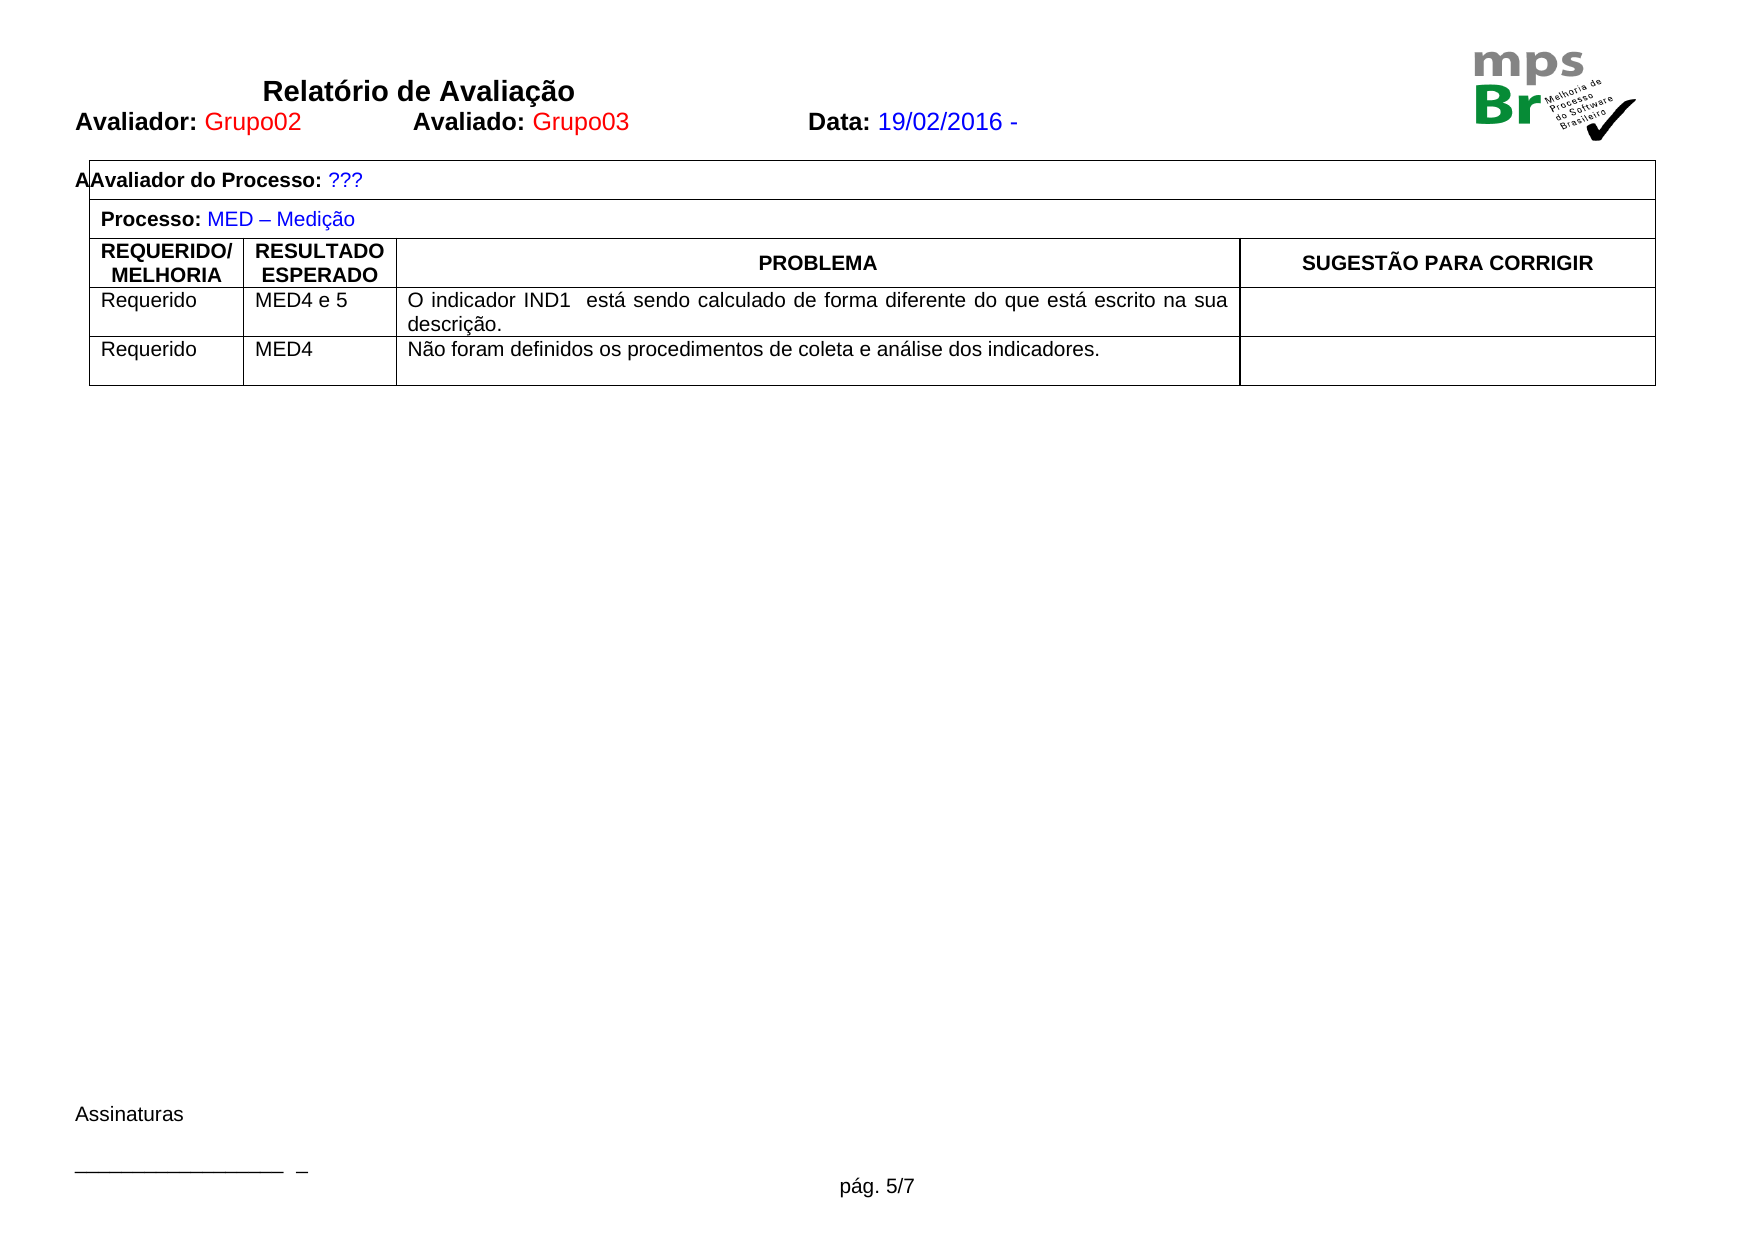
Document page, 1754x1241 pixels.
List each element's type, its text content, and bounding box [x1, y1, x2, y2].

table_cell RESULTADO ESPERADO [244, 239, 396, 287]
table_cell PROBLEMA [397, 239, 1239, 287]
table_cell MED4 e 5 [244, 288, 396, 336]
table_cell SUGESTÃO PARA CORRIGIR [1241, 239, 1655, 287]
table_cell Requerido [90, 337, 243, 384]
table_header AAvaliador do Processo: ??? [90, 161, 1655, 199]
table_cell REQUERIDO/ MELHORIA [90, 239, 243, 287]
picture [1471, 35, 1647, 148]
table_cell MED4 [244, 337, 396, 384]
table_cell [1241, 288, 1655, 336]
table_cell O indicador IND1 está sendo calculado de forma diferente do que está escrito na sua descrição. [397, 288, 1239, 336]
table_cell Processo: MED – Medição [90, 200, 1655, 238]
table_cell Não foram definidos os procedimentos de coleta e análise dos indicadores. [397, 337, 1239, 384]
table_cell [1241, 337, 1655, 384]
table_cell Requerido [90, 288, 243, 336]
